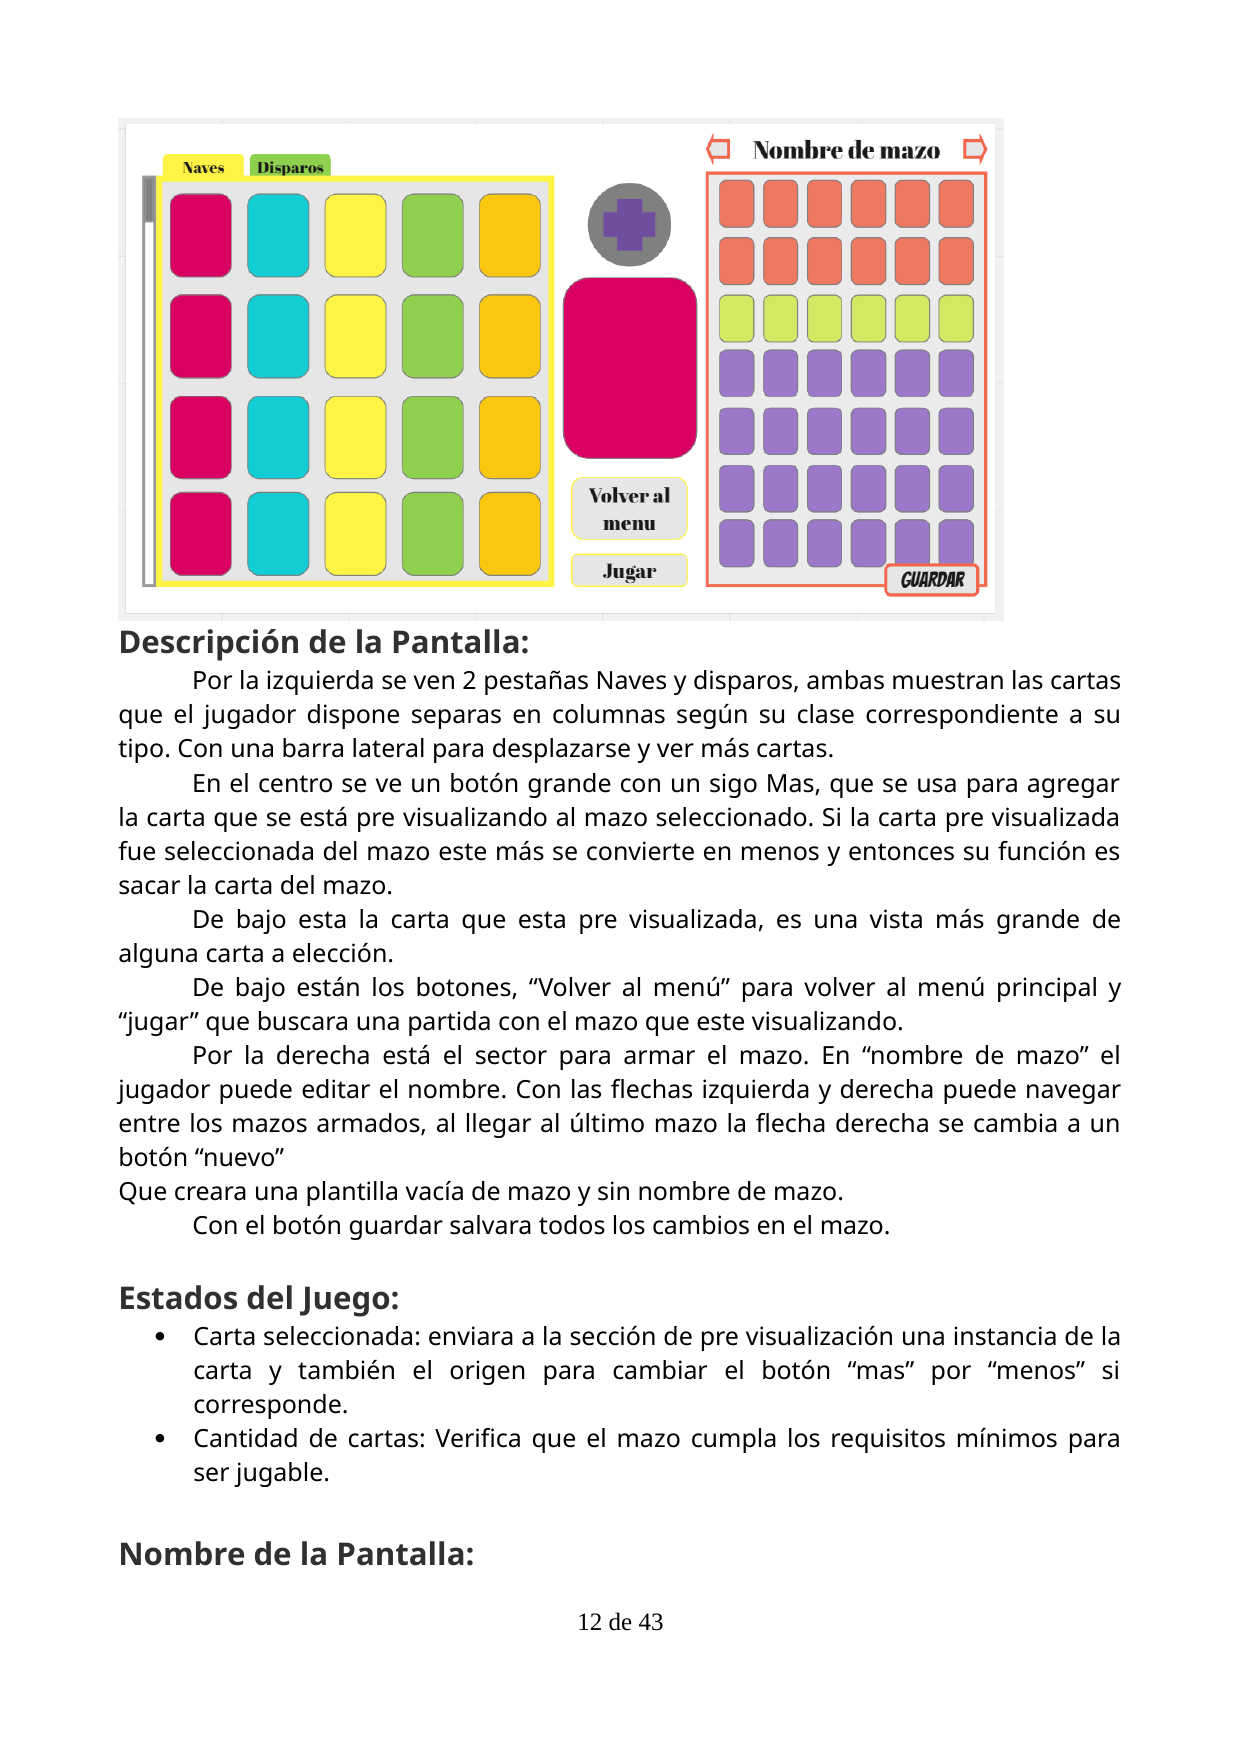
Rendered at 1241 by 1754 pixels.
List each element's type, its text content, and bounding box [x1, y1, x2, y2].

text Nombre de la Pantalla: [118, 1532, 1122, 1574]
text Con el botón guardar salvara todos los cambios en el mazo. [118, 1208, 1122, 1242]
text Estados del Juego: [118, 1276, 1122, 1319]
text Por la izquierda se ven 2 pestañas Naves y disparos, ambas muestran las cartas que el jugador dispone separas en columnas según su clase correspondiente a su tipo. Con una barra lateral para desplazarse y ver más cartas. [118, 663, 1122, 765]
text En el centro se ve un botón grande con un sigo Mas, que se usa para agregar la carta que se está pre visualizando al mazo seleccionado. Si la carta pre visualizada fue seleccionada del mazo este más se convierte en menos y entonces su función es sacar la carta del mazo. [118, 765, 1122, 901]
text Descripción de la Pantalla: [118, 620, 1122, 663]
text De bajo esta la carta que esta pre visualizada, es una vista más grande de alguna carta a elección. [118, 901, 1122, 969]
list Carta seleccionada: enviara a la sección de pre visualización una instancia de la carta y también el origen para cambiar el botón “mas” por “menos” si corresponde. [156, 1319, 1122, 1421]
text Que creara una plantilla vacía de mazo y sin nombre de mazo. [118, 1174, 1122, 1208]
text De bajo están los botones, “Volver al menú” para volver al menú principal y “jugar” que buscara una partida con el mazo que este visualizando. [118, 969, 1122, 1038]
picture [118, 118, 1004, 621]
list Cantidad de cartas: Verifica que el mazo cumpla los requisitos mínimos para ser jugable. [156, 1421, 1122, 1489]
text Por la derecha está el sector para armar el mazo. En “nombre de mazo” el jugador puede editar el nombre. Con las flechas izquierda y derecha puede navegar entre los mazos armados, al llegar al último mazo la flecha derecha se cambia a un botón “nuevo” [118, 1038, 1122, 1174]
